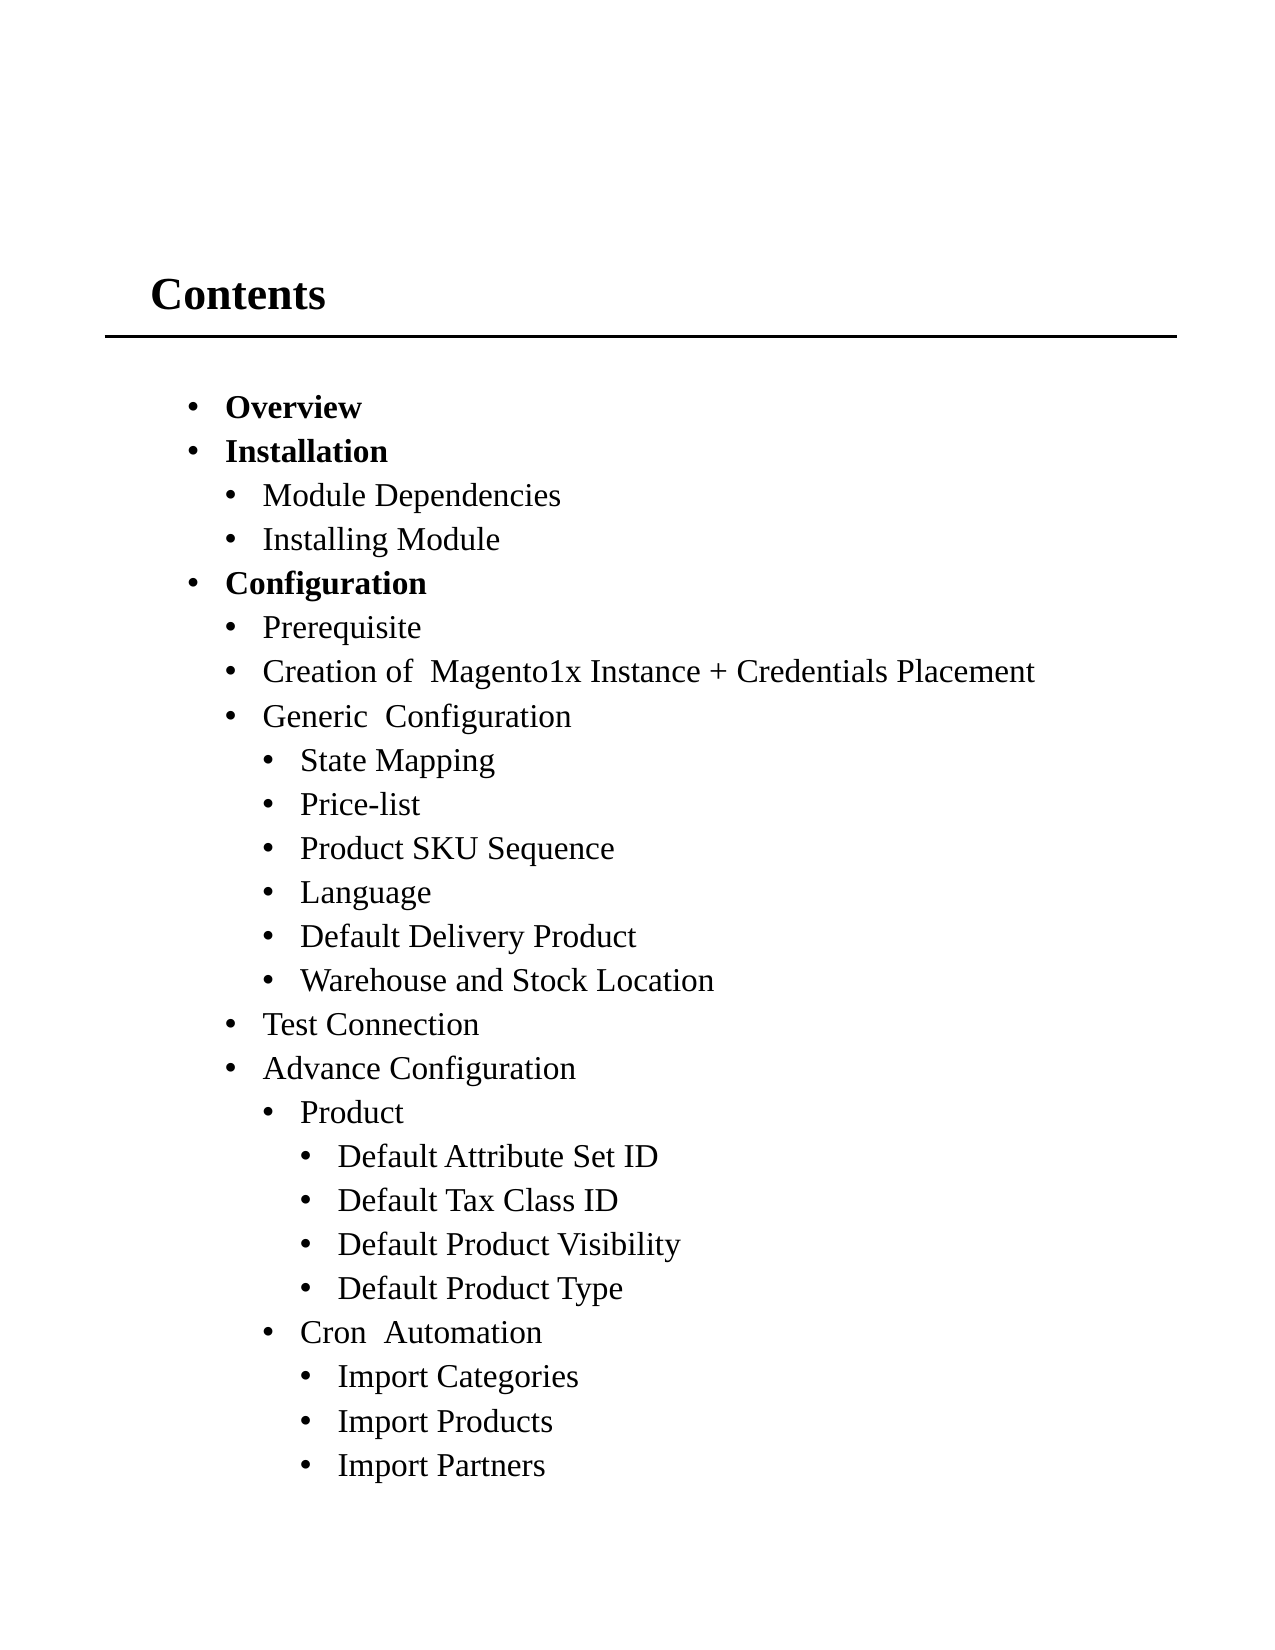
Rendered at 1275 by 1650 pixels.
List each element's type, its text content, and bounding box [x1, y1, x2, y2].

list Creation of Magento1x Instance + Credentials Placement [225, 652, 1125, 690]
list Installation [187, 431, 1125, 470]
list Price-list [262, 784, 1125, 822]
list Default Product Visibility [300, 1224, 1125, 1263]
list Configuration [187, 564, 1125, 602]
list Default Attribute Set ID [300, 1136, 1125, 1175]
list Default Delivery Product [262, 916, 1125, 954]
list Warehouse and Stock Location [262, 960, 1125, 998]
list Test Connection [225, 1004, 1125, 1043]
list Import Products [300, 1401, 1125, 1439]
list Import Categories [300, 1357, 1125, 1395]
list Advance Configuration [225, 1048, 1125, 1087]
list Installing Module [225, 519, 1125, 558]
list Default Product Type [300, 1269, 1125, 1307]
list Prerequisite [225, 608, 1125, 646]
text Contents [150, 266, 1125, 319]
list Default Tax Class ID [300, 1181, 1125, 1219]
list State Mapping [262, 740, 1125, 778]
list Product SKU Sequence [262, 828, 1125, 866]
list Cron Automation [262, 1313, 1125, 1351]
list Product [262, 1092, 1125, 1131]
list Import Partners [300, 1445, 1125, 1483]
list Language [262, 872, 1125, 910]
list Generic Configuration [225, 696, 1125, 734]
list Module Dependencies [225, 476, 1125, 514]
list Overview [187, 387, 1125, 426]
